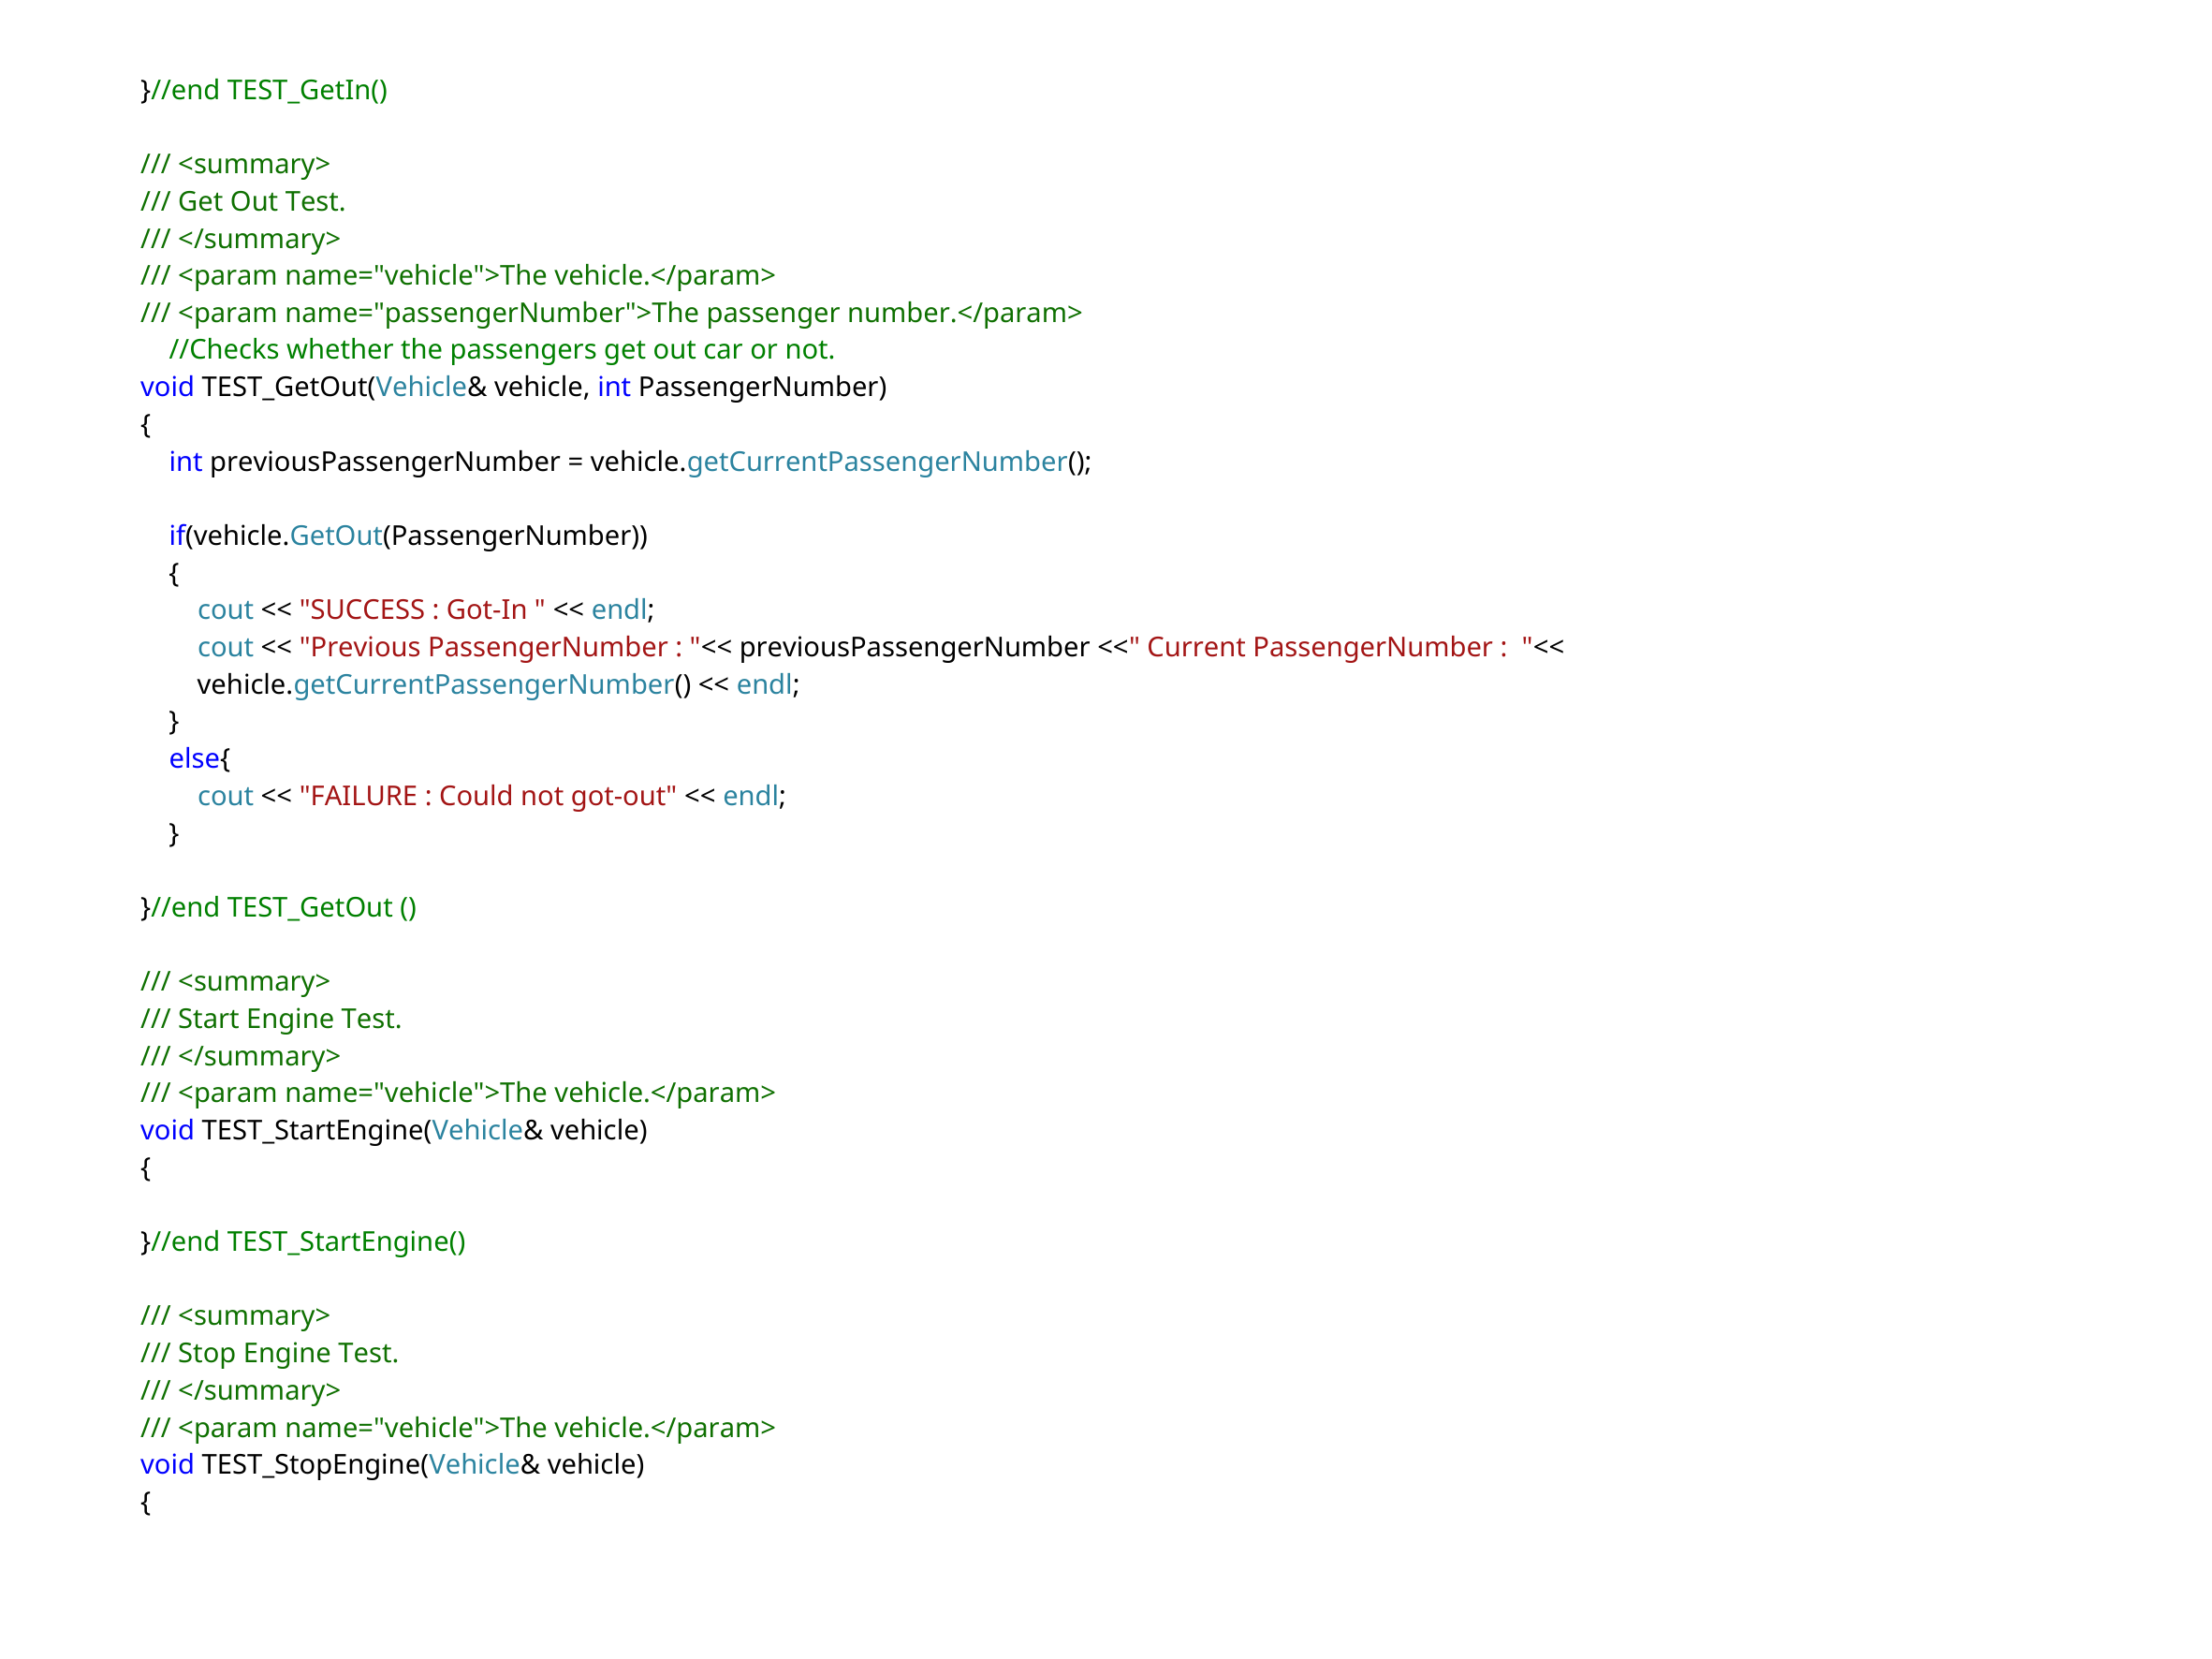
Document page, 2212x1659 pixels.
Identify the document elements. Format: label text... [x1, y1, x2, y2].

text //Checks whether the passengers get out car or not. [140, 330, 2071, 367]
text /// <param name="passengerNumber">The passenger number.</param> [140, 293, 2071, 330]
text /// <param name="vehicle">The vehicle.</param> [140, 1408, 2071, 1445]
text /// Start Engine Test. [140, 999, 2071, 1036]
text /// <summary> [140, 144, 2071, 182]
text /// <summary> [140, 962, 2071, 999]
text /// Stop Engine Test. [140, 1333, 2071, 1371]
text } [140, 814, 2071, 850]
text }//end TEST_StartEngine() [140, 1222, 2071, 1259]
text { [140, 1148, 2071, 1185]
text else{ [140, 739, 2071, 776]
text cout << "FAILURE : Could not got-out" << endl; [140, 776, 2071, 814]
text vehicle.getCurrentPassengerNumber() << endl; [140, 665, 2071, 702]
text cout << "Previous PassengerNumber : "<< previousPassengerNumber <<" Current PassengerNumber : "<< [140, 627, 2071, 665]
text void TEST_StopEngine(Vehicle& vehicle) [140, 1445, 2071, 1482]
text /// Get Out Test. [140, 182, 2071, 219]
text } [140, 702, 2071, 739]
text if(vehicle.GetOut(PassengerNumber)) [140, 516, 2071, 553]
text { [140, 404, 2071, 442]
text int previousPassengerNumber = vehicle.getCurrentPassengerNumber(); [140, 442, 2071, 479]
text cout << "SUCCESS : Got-In " << endl; [140, 591, 2071, 627]
text /// </summary> [140, 1371, 2071, 1408]
text /// <param name="vehicle">The vehicle.</param> [140, 1074, 2071, 1110]
text /// <summary> [140, 1297, 2071, 1333]
text /// <param name="vehicle">The vehicle.</param> [140, 256, 2071, 293]
text { [140, 553, 2071, 591]
text void TEST_GetOut(Vehicle& vehicle, int PassengerNumber) [140, 367, 2071, 404]
text /// </summary> [140, 219, 2071, 256]
text }//end TEST_GetIn() [140, 70, 2071, 108]
text }//end TEST_GetOut () [140, 888, 2071, 925]
text { [140, 1482, 2071, 1520]
text void TEST_StartEngine(Vehicle& vehicle) [140, 1110, 2071, 1148]
text /// </summary> [140, 1036, 2071, 1074]
